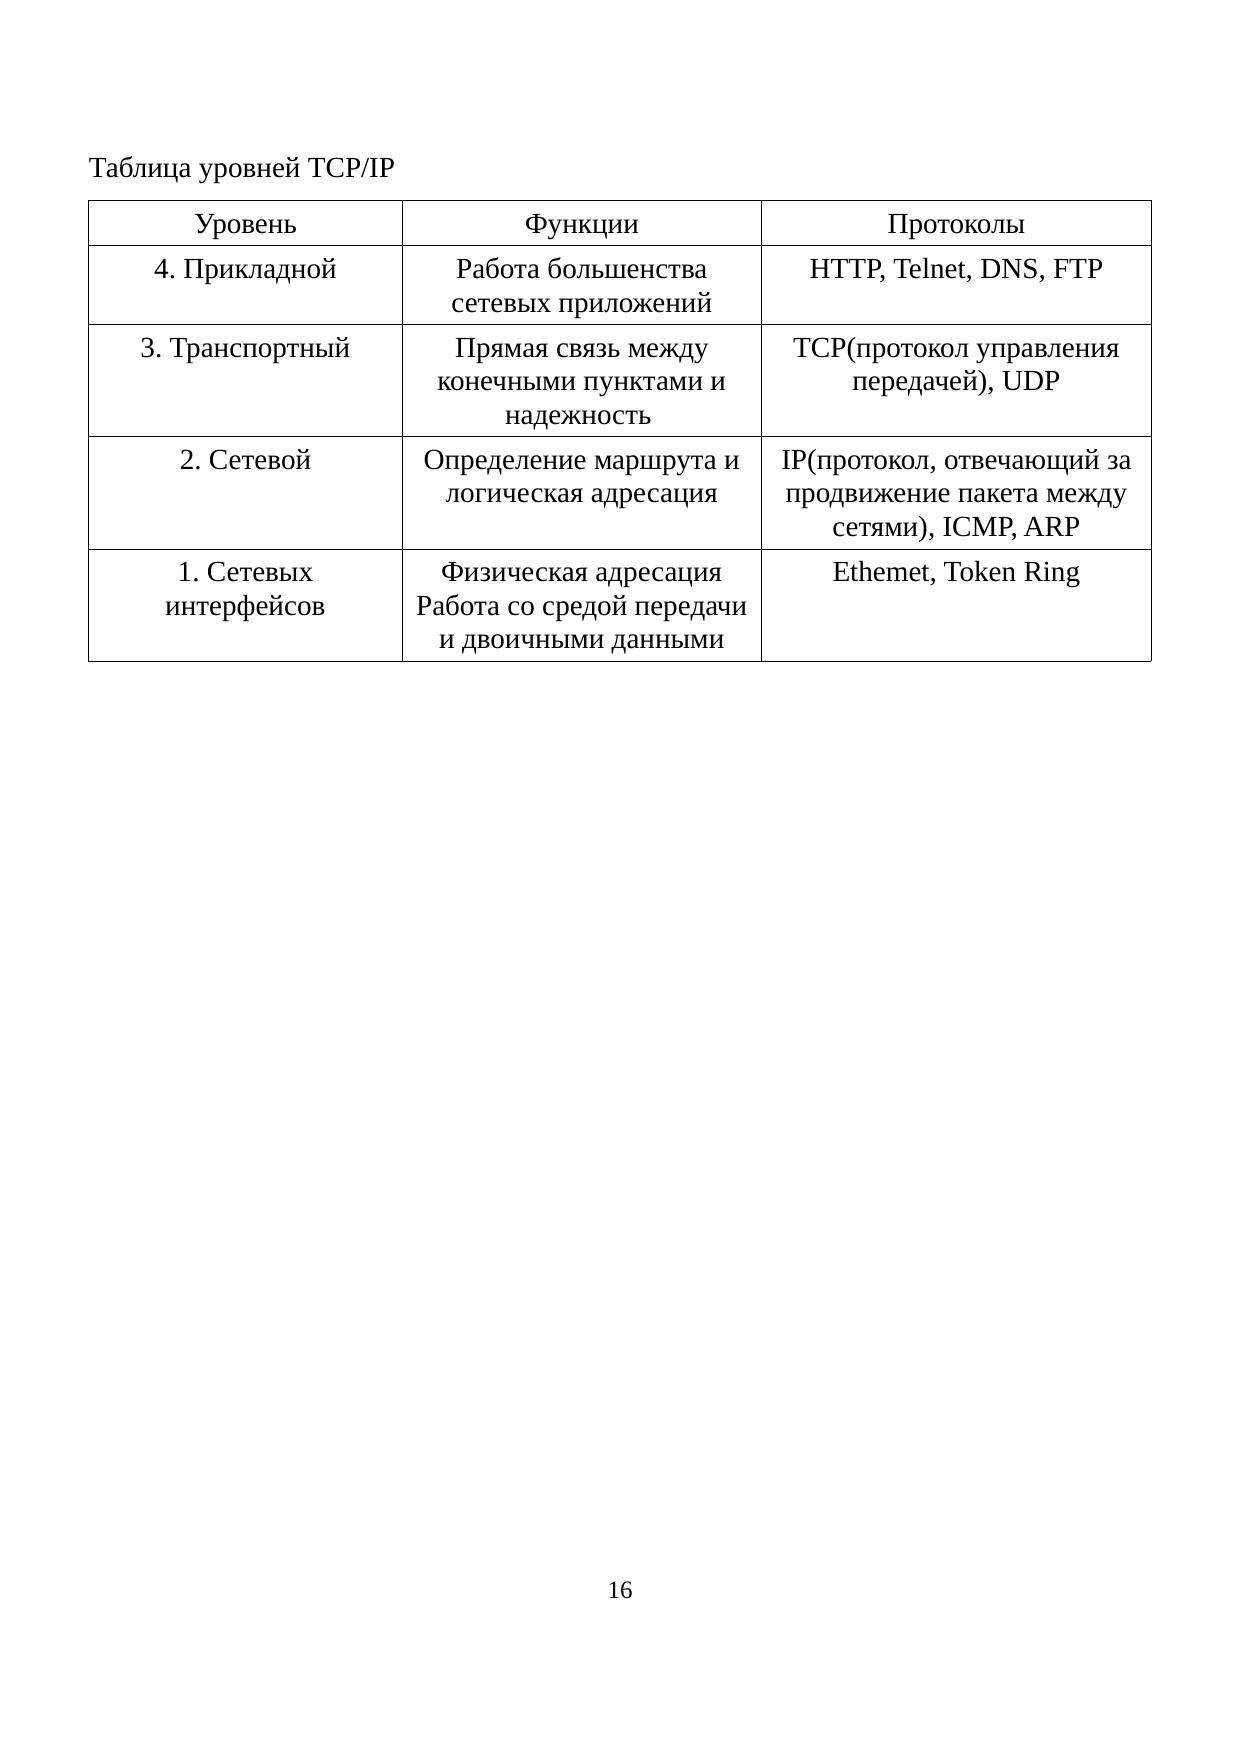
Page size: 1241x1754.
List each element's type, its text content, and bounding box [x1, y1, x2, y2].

table_cell IP(протокол, отвечающий за продвижение пакета между сетями), ICMP, ARP [762, 437, 1151, 548]
table_header Уровень [89, 201, 402, 245]
table_cell Физическая адресация Работа со средой передачи и двоичными данными [403, 550, 761, 661]
table_cell Ethemet, Token Ring [762, 550, 1151, 661]
table_header Протоколы [762, 201, 1151, 245]
table_cell 1. Сетевых интерфейсов [89, 550, 402, 661]
table_cell HTTP, Telnet, DNS, FTP [762, 246, 1151, 324]
table_cell 4. Прикладной [89, 246, 402, 324]
table_cell Прямая связь между конечными пунктами и надежность [403, 325, 761, 436]
table_cell 2. Сетевой [89, 437, 402, 548]
table_cell Определение маршрута и логическая адресация [403, 437, 761, 548]
table_cell 3. Транспортный [89, 325, 402, 436]
table_header Функции [403, 201, 761, 245]
text Таблица уровней TCP/IP [88, 150, 1151, 183]
table_cell TCP(протокол управления передачей), UDP [762, 325, 1151, 436]
table_cell Работа большенства сетевых приложений [403, 246, 761, 324]
